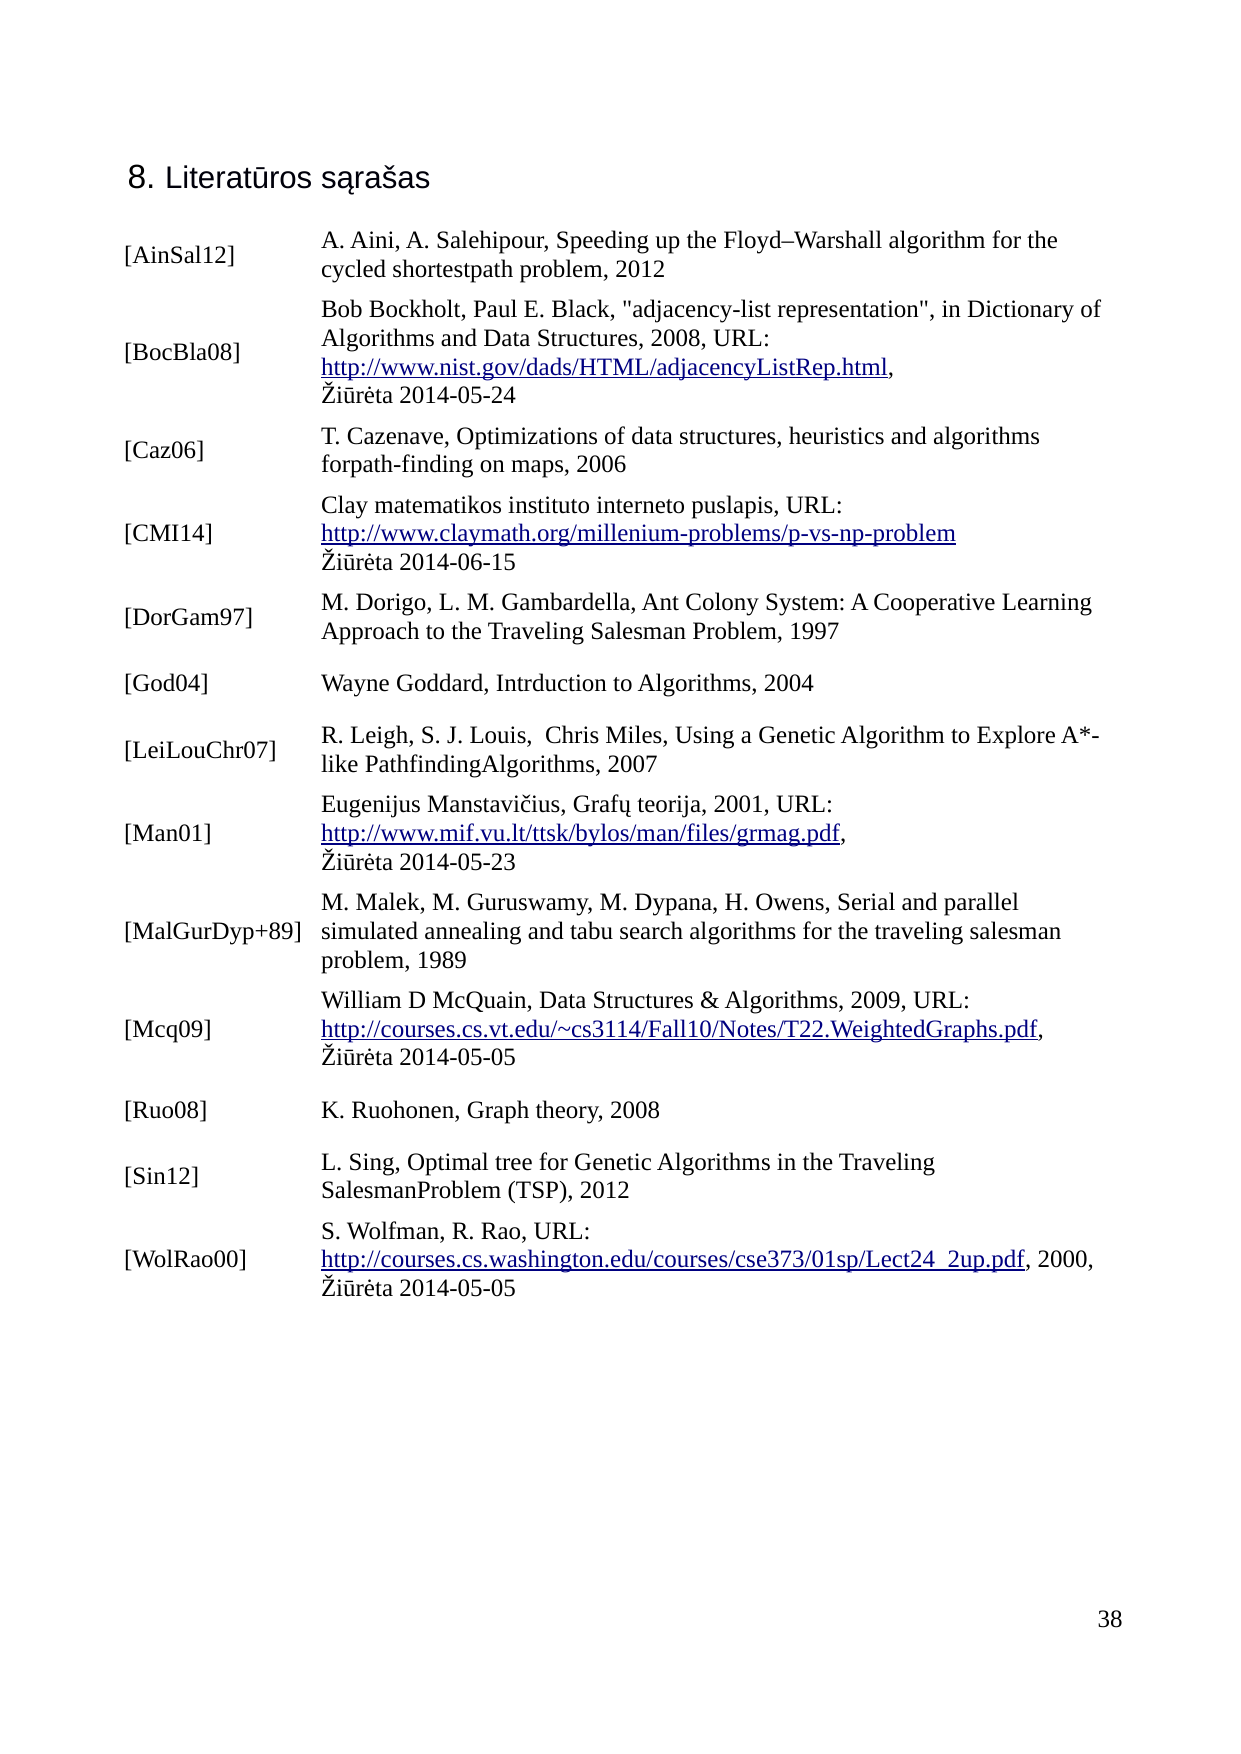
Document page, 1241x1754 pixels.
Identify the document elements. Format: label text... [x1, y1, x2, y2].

table_cell [LeiLouChr07] [118, 715, 315, 784]
table_header A. Aini, A. Salehipour, Speeding up the Floyd–Warshall algorithm for the cycled shortestpath problem, 2012 [315, 220, 1123, 289]
table_cell [DorGam97] [118, 582, 315, 651]
table_cell M. Dorigo, L. M. Gambardella, Ant Colony System: A Cooperative Learning Approach to the Traveling Salesman Problem, 1997 [315, 582, 1123, 651]
table_cell Wayne Goddard, Intrduction to Algorithms, 2004 [315, 651, 1123, 715]
table_cell [Man01] [118, 784, 315, 882]
table_cell [Sin12] [118, 1141, 315, 1210]
table_cell L. Sing, Optimal tree for Genetic Algorithms in the Traveling SalesmanProblem (TSP), 2012 [315, 1141, 1123, 1210]
table_cell [God04] [118, 651, 315, 715]
table_cell K. Ruohonen, Graph theory, 2008 [315, 1077, 1123, 1141]
table_cell [MalGurDyp+89] [118, 882, 315, 979]
table_cell William D McQuain, Data Structures & Algorithms, 2009, URL: http://courses.cs.vt.edu/~cs3114/Fall10/Notes/T22.WeightedGraphs.pdf, Žiūrėta 2014-05-05 [315, 979, 1123, 1077]
table_cell [BocBla08] [118, 289, 315, 415]
table_cell [Mcq09] [118, 979, 315, 1077]
table_cell Clay matematikos instituto interneto puslapis, URL: http://www.claymath.org/millenium-problems/p-vs-np-problem Žiūrėta 2014-06-15 [315, 484, 1123, 582]
table_header [AinSal12] [118, 220, 315, 289]
table_cell [WolRao00] [118, 1210, 315, 1308]
table_cell [Ruo08] [118, 1077, 315, 1141]
table_cell M. Malek, M. Guruswamy, M. Dypana, H. Owens, Serial and parallel simulated annealing and tabu search algorithms for the traveling salesman problem, 1989 [315, 882, 1123, 979]
table_cell T. Cazenave, Optimizations of data structures, heuristics and algorithms forpath-finding on maps, 2006 [315, 415, 1123, 484]
table_cell Bob Bockholt, Paul E. Black, "adjacency-list representation", in Dictionary of Algorithms and Data Structures, 2008, URL: http://www.nist.gov/dads/HTML/adjacencyListRep.html, Žiūrėta 2014-05-24 [315, 289, 1123, 415]
table_cell Eugenijus Manstavičius, Grafų teorija, 2001, URL: http://www.mif.vu.lt/ttsk/bylos/man/files/grmag.pdf, Žiūrėta 2014-05-23 [315, 784, 1123, 882]
table_cell R. Leigh, S. J. Louis, Chris Miles, Using a Genetic Algorithm to Explore A*-like PathfindingAlgorithms, 2007 [315, 715, 1123, 784]
table_cell [CMI14] [118, 484, 315, 582]
table_cell S. Wolfman, R. Rao, URL: http://courses.cs.washington.edu/courses/cse373/01sp/Lect24_2up.pdf, 2000, Žiūrėta 2014-05-05 [315, 1210, 1123, 1308]
table_cell [Caz06] [118, 415, 315, 484]
subtitle Literatūros sąrašas [118, 157, 1122, 196]
